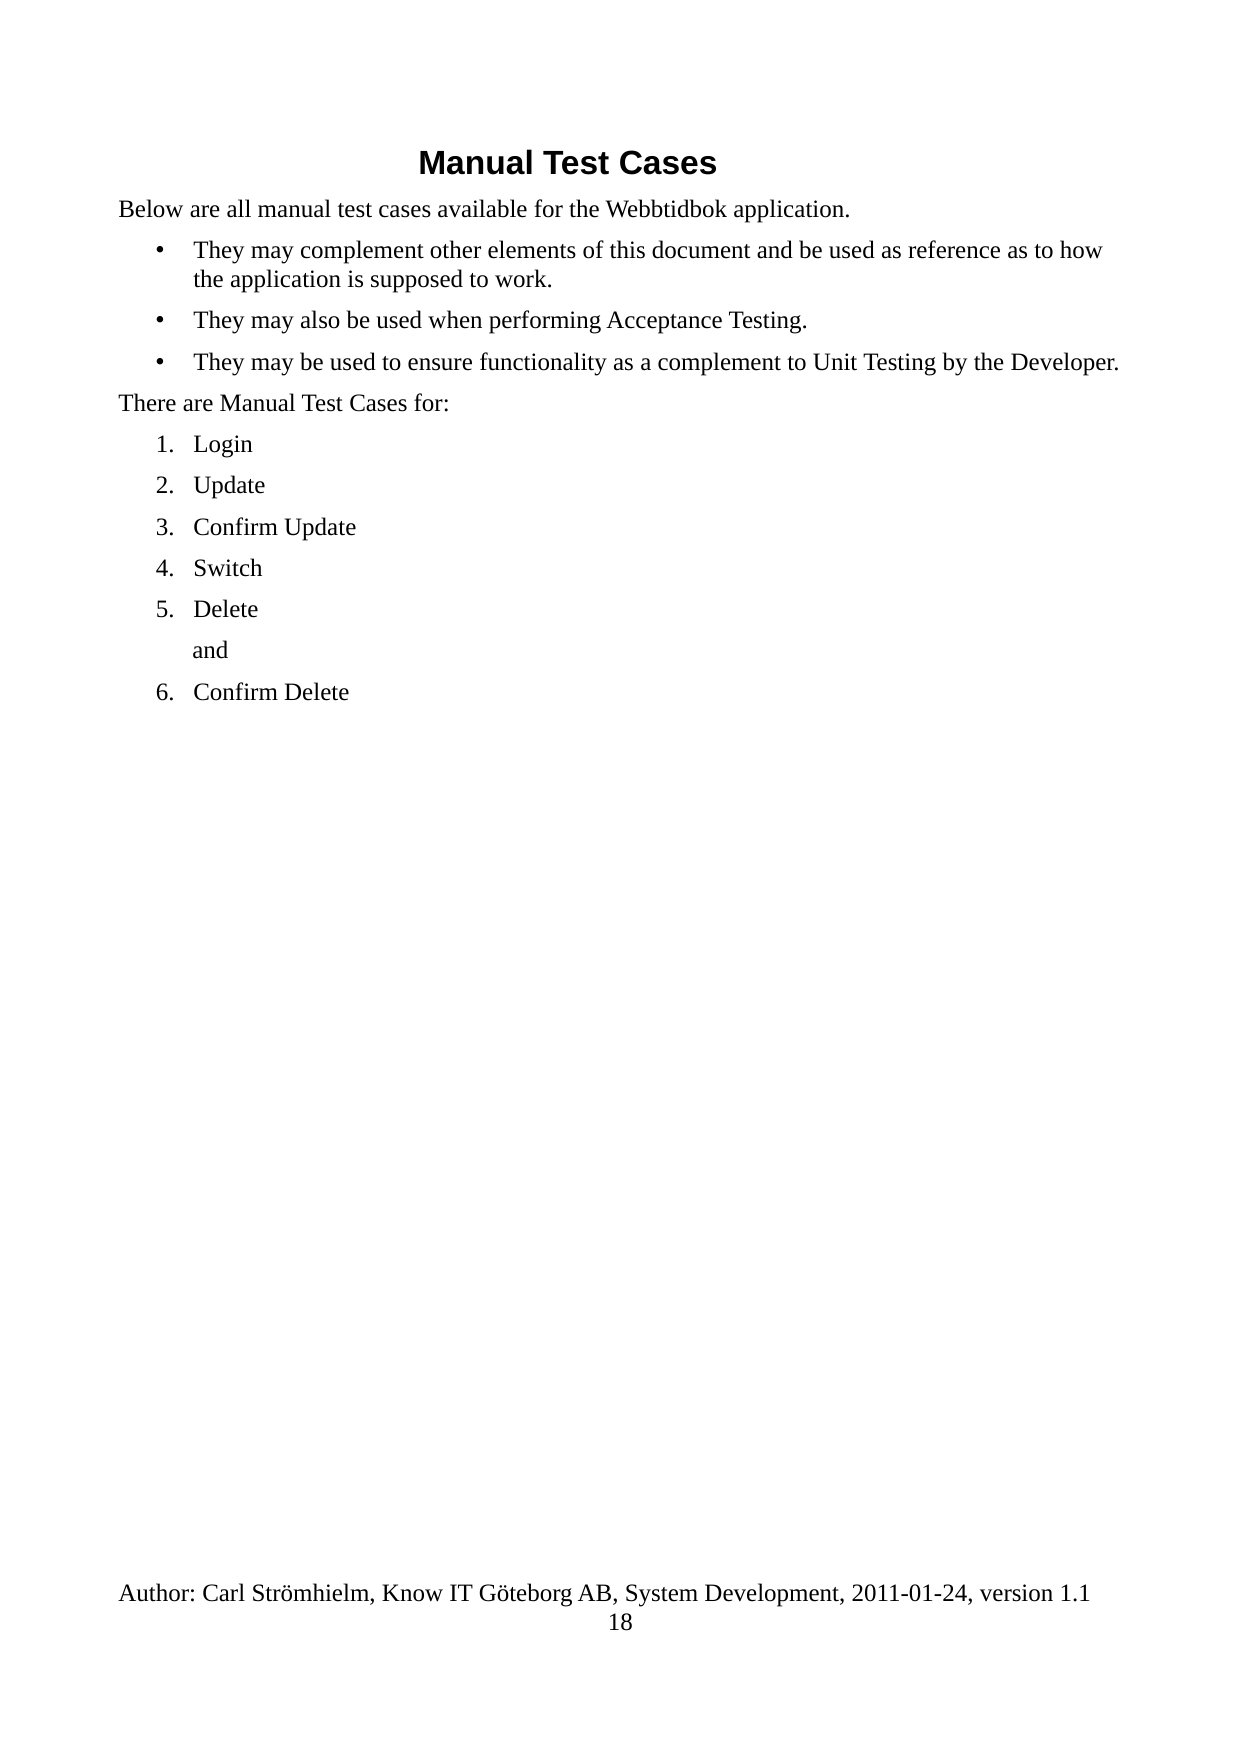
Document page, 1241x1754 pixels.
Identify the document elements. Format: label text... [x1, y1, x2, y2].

subtitle Manual Test Cases [418, 143, 1122, 182]
list They may be used to ensure functionality as a complement to Unit Testing by the Developer. [156, 347, 1122, 376]
list Update [156, 471, 1122, 499]
list Confirm Delete [156, 677, 1122, 706]
list Switch [156, 553, 1122, 582]
list Login [156, 429, 1122, 458]
list Confirm Update [156, 512, 1122, 541]
list They may also be used when performing Acceptance Testing. [156, 306, 1122, 334]
text Below are all manual test cases available for the Webbtidbok application. [118, 194, 1122, 223]
text and [118, 636, 1122, 664]
text There are Manual Test Cases for: [118, 388, 1122, 417]
list Delete [156, 594, 1122, 623]
list They may complement other elements of this document and be used as reference as to how the application is supposed to work. [156, 236, 1122, 293]
